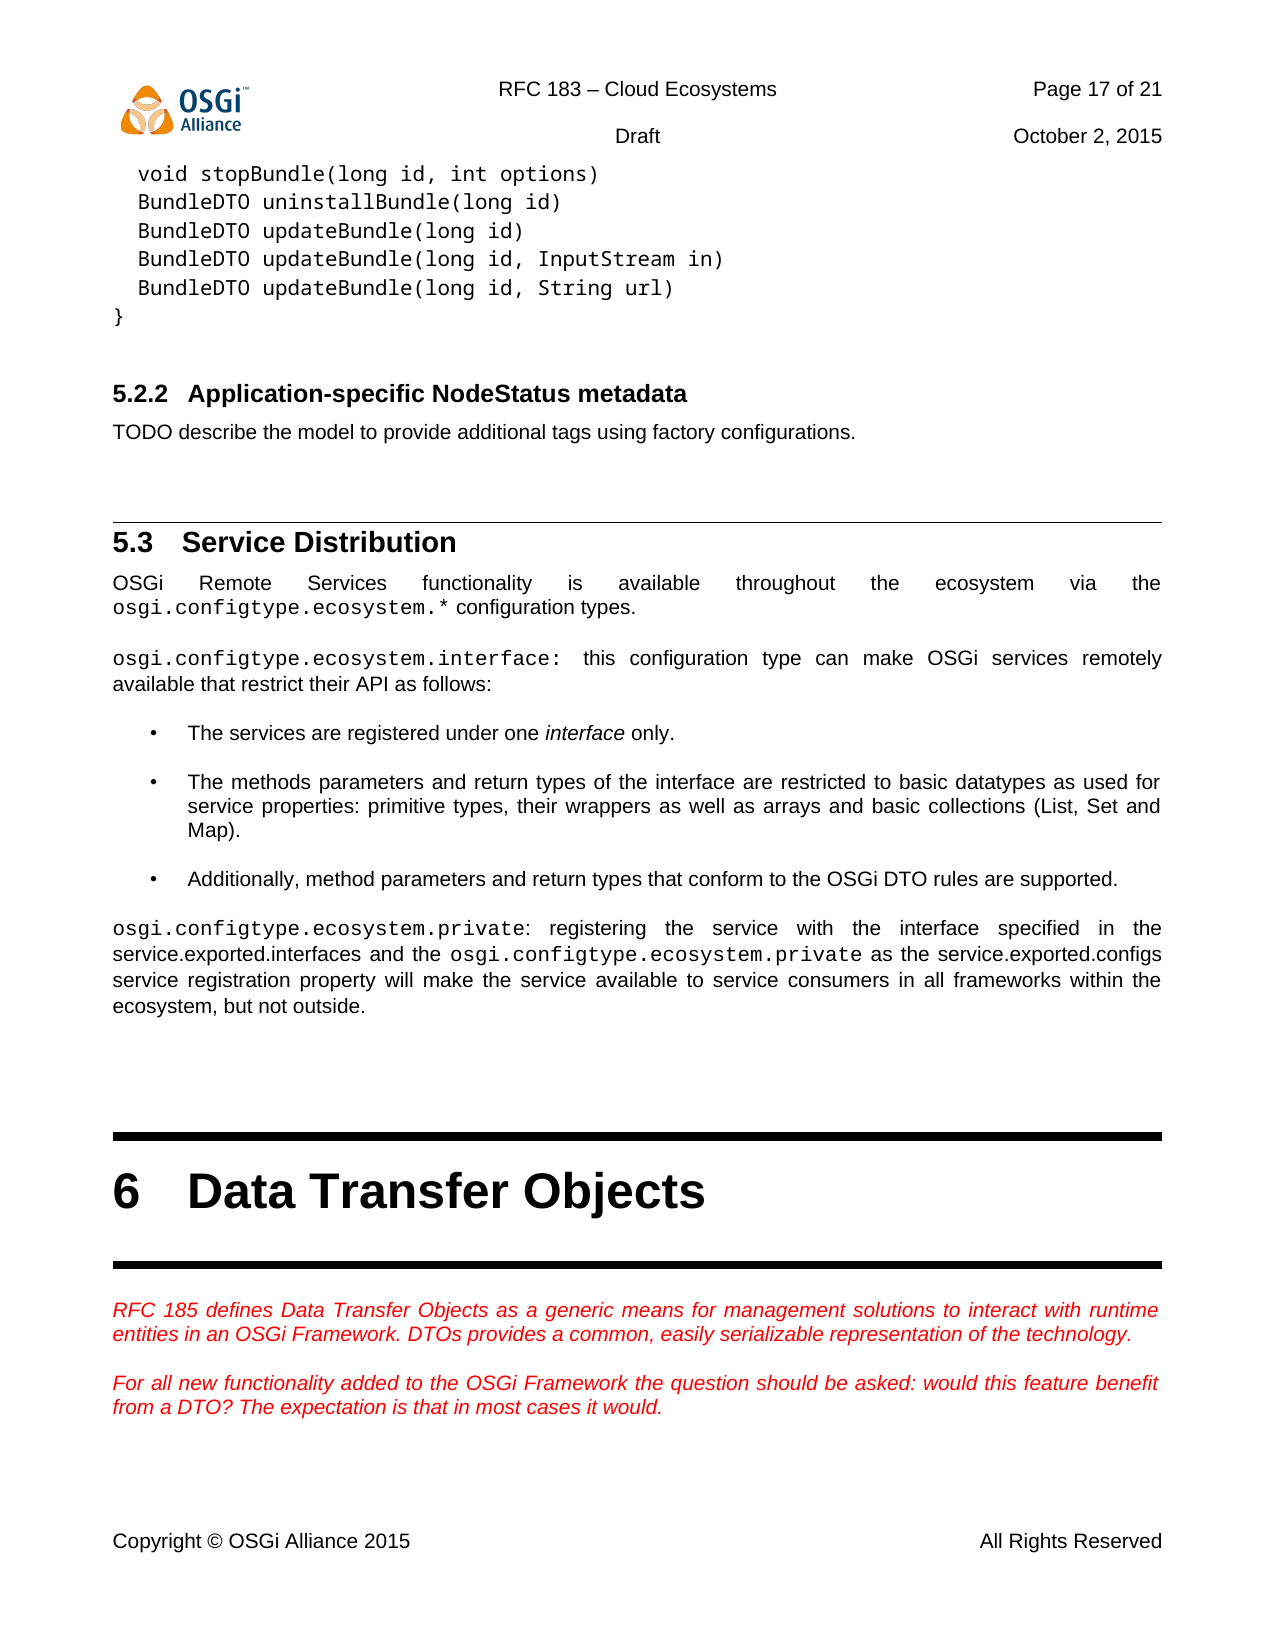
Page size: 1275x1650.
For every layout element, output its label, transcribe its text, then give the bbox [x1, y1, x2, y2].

text BundleDTO updateBundle(long id, String url) [112, 273, 1162, 301]
text For all new functionality added to the OSGi Framework the question should be asked: would this feature benefit from a DTO? The expectation is that in most cases it would. [112, 1371, 1162, 1419]
subtitle Data Transfer Objects [112, 1133, 1162, 1269]
list The methods parameters and return types of the interface are restricted to basic datatypes as used for service properties: primitive types, their wrappers as well as arrays and basic collections (List, Set and Map). [150, 770, 1162, 842]
text BundleDTO updateBundle(long id, InputStream in) [112, 244, 1162, 273]
subtitle Application-specific NodeStatus metadata [112, 378, 1162, 407]
text osgi.configtype.ecosystem.interface: this configuration type can make OSGi services remotely available that restrict their API as follows: [112, 646, 1162, 696]
text osgi.configtype.ecosystem.private: registering the service with the interface specified in the service.exported.interfaces and the osgi.configtype.ecosystem.private as the service.exported.configs service registration property will make the service available to service consumers in all frameworks within the ecosystem, but not outside. [112, 916, 1162, 1020]
text void stopBundle(long id, int options) [112, 159, 1162, 187]
text RFC 185 defines Data Transfer Objects as a generic means for management solutions to interact with runtime entities in an OSGi Framework. DTOs provides a common, easily serializable representation of the technology. [112, 1298, 1162, 1346]
text BundleDTO uninstallBundle(long id) [112, 187, 1162, 216]
picture [113, 78, 257, 142]
text BundleDTO updateBundle(long id) [112, 216, 1162, 244]
list Additionally, method parameters and return types that conform to the OSGi DTO rules are supported. [150, 867, 1162, 891]
text TODO describe the model to provide additional tags using factory configurations. [112, 420, 1162, 444]
text OSGi Remote Services functionality is available throughout the ecosystem via the osgi.configtype.ecosystem.* configuration types. [112, 571, 1162, 621]
subtitle Service Distribution [112, 523, 1162, 558]
list The services are registered under one interface only. [150, 721, 1162, 745]
text } [112, 301, 1162, 329]
